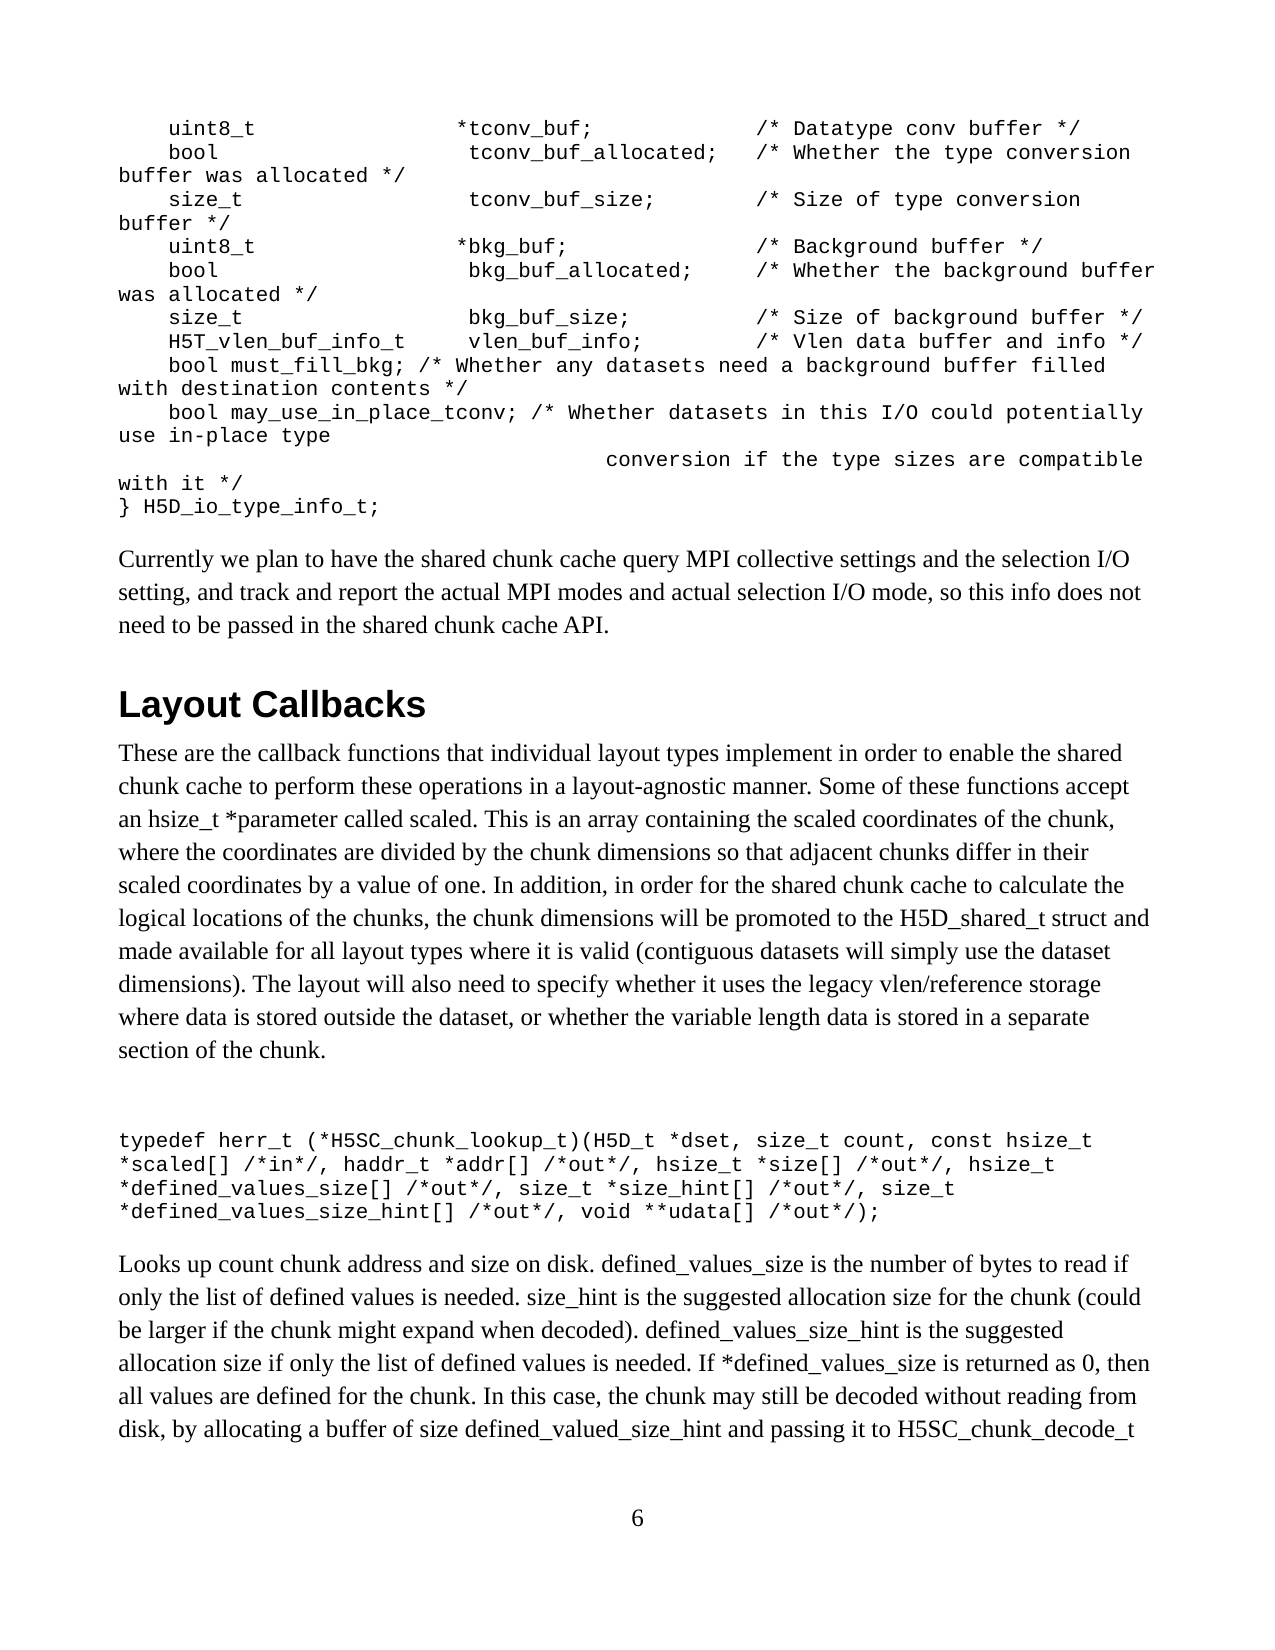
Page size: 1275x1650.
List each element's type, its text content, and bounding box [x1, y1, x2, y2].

text uint8_t *bkg_buf; /* Background buffer */ [118, 236, 1157, 260]
text bool must_fill_bkg; /* Whether any datasets need a background buffer filled with destination contents */ [118, 354, 1157, 402]
text size_t bkg_buf_size; /* Size of background buffer */ [118, 307, 1157, 331]
subtitle Layout Callbacks [118, 682, 1157, 726]
text conversion if the type sizes are compatible with it */ [118, 449, 1157, 496]
text These are the callback functions that individual layout types implement in order to enable the shared chunk cache to perform these operations in a layout-agnostic manner. Some of these functions accept an hsize_t *parameter called scaled. This is an array containing the scaled coordinates of the chunk, where the coordinates are divided by the chunk dimensions so that adjacent chunks differ in their scaled coordinates by a value of one. In addition, in order for the shared chunk cache to calculate the logical locations of the chunks, the chunk dimensions will be promoted to the H5D_shared_t struct and made available for all layout types where it is valid (contiguous datasets will simply use the dataset dimensions). The layout will also need to specify whether it uses the legacy vlen/reference storage where data is stored outside the dataset, or whether the variable length data is stored in a separate section of the chunk. [118, 738, 1157, 1064]
text uint8_t *tconv_buf; /* Datatype conv buffer */ [118, 118, 1157, 142]
text H5T_vlen_buf_info_t vlen_buf_info; /* Vlen data buffer and info */ [118, 331, 1157, 354]
text typedef herr_t (*H5SC_chunk_lookup_t)(H5D_t *dset, size_t count, const hsize_t *scaled[] /*in*/, haddr_t *addr[] /*out*/, hsize_t *size[] /*out*/, hsize_t *defined_values_size[] /*out*/, size_t *size_hint[] /*out*/, size_t *defined_values_size_hint[] /*out*/, void **udata[] /*out*/); [118, 1130, 1157, 1225]
text bool bkg_buf_allocated; /* Whether the background buffer was allocated */ [118, 260, 1157, 307]
text Currently we plan to have the shared chunk cache query MPI collective settings and the selection I/O setting, and track and report the actual MPI modes and actual selection I/O mode, so this info does not need to be passed in the shared chunk cache API. [118, 544, 1157, 638]
text } H5D_io_type_info_t; [118, 496, 1157, 520]
text size_t tconv_buf_size; /* Size of type conversion buffer */ [118, 189, 1157, 236]
text bool may_use_in_place_tconv; /* Whether datasets in this I/O could potentially use in-place type [118, 402, 1157, 449]
text Looks up count chunk address and size on disk. defined_values_size is the number of bytes to read if only the list of defined values is needed. size_hint is the suggested allocation size for the chunk (could be larger if the chunk might expand when decoded). defined_values_size_hint is the suggested allocation size if only the list of defined values is needed. If *defined_values_size is returned as 0, then all values are defined for the chunk. In this case, the chunk may still be decoded without reading from disk, by allocating a buffer of size defined_valued_size_hint and passing it to H5SC_chunk_decode_t [118, 1249, 1157, 1442]
text bool tconv_buf_allocated; /* Whether the type conversion buffer was allocated */ [118, 142, 1157, 189]
